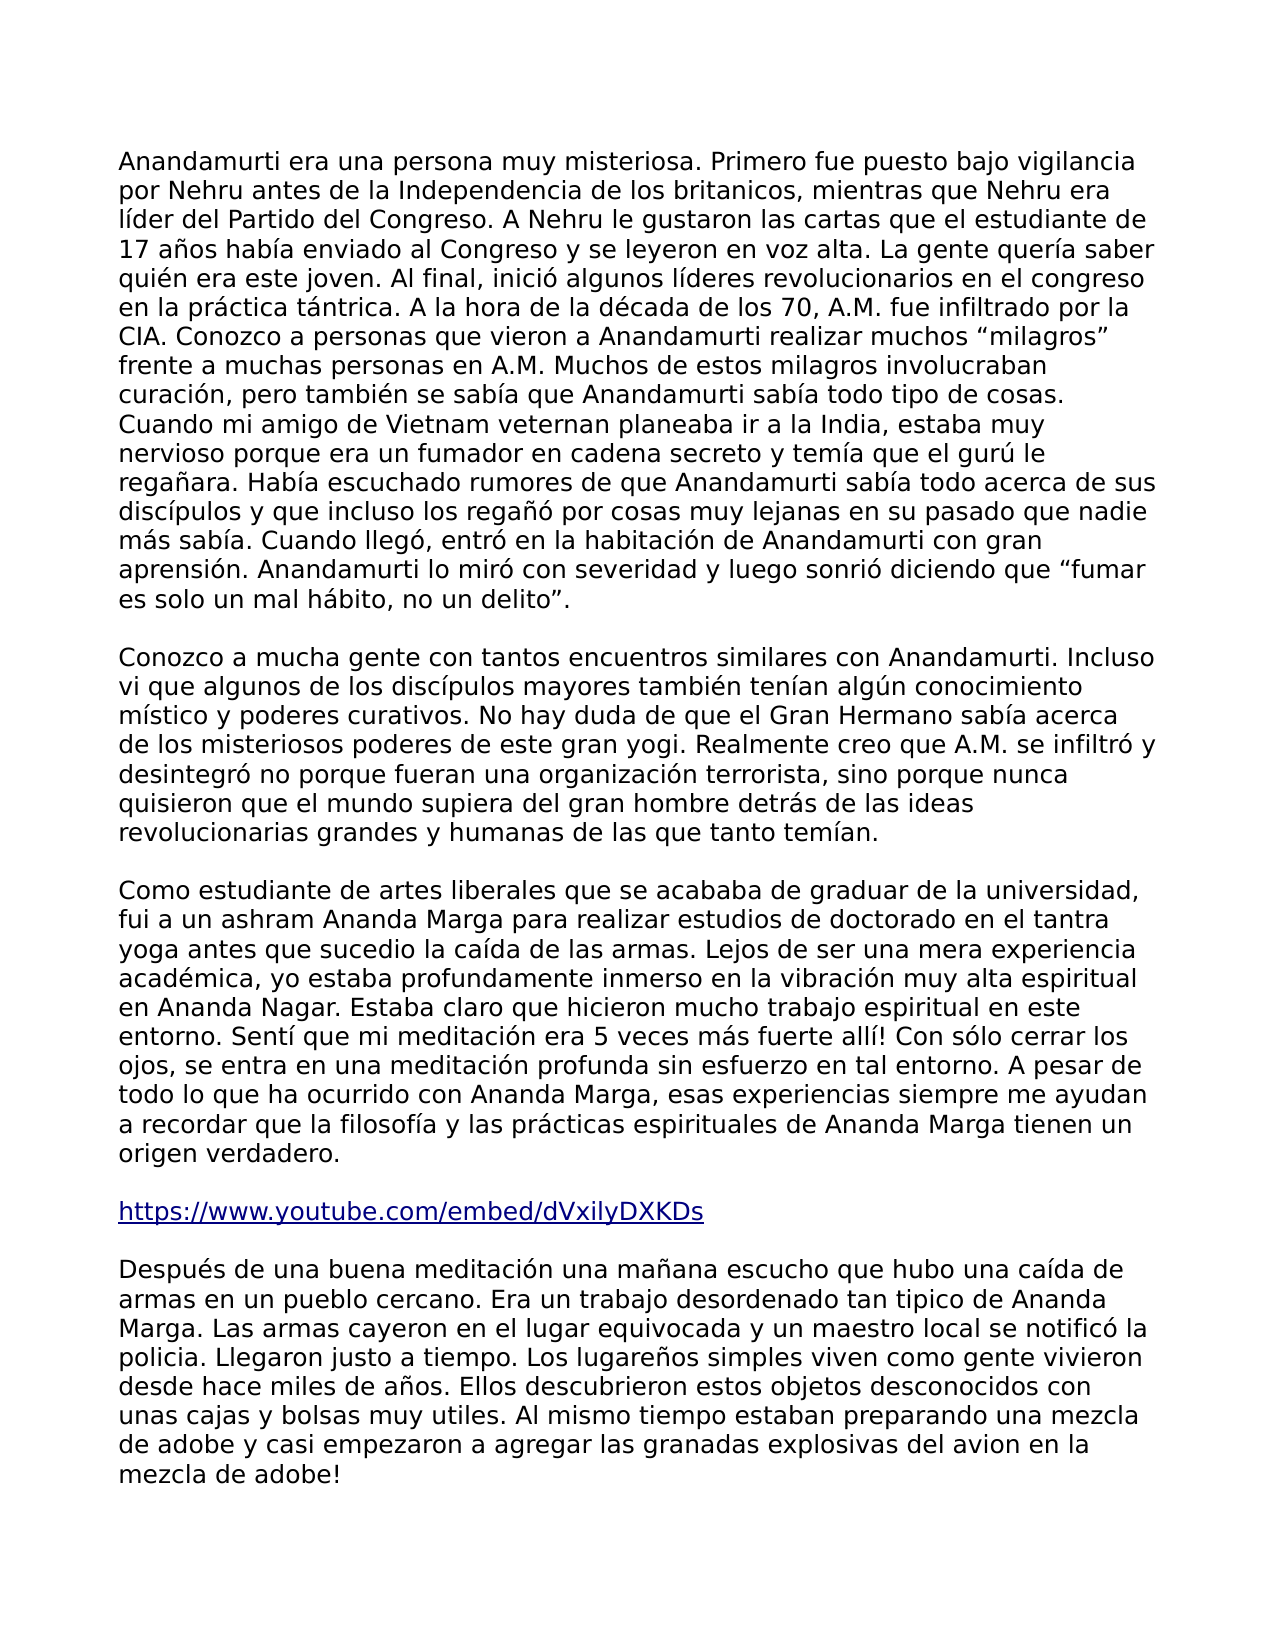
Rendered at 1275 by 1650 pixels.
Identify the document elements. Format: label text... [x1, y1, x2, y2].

text Anandamurti era una persona muy misteriosa. Primero fue puesto bajo vigilancia por Nehru antes de la Independencia de los britanicos, mientras que Nehru era líder del Partido del Congreso. A Nehru le gustaron las cartas que el estudiante de 17 años había enviado al Congreso y se leyeron en voz alta. La gente quería saber quién era este joven. Al final, inició algunos líderes revolucionarios en el congreso en la práctica tántrica. A la hora de la década de los 70, A.M. fue infiltrado por la CIA. Conozco a personas que vieron a Anandamurti realizar muchos “milagros” frente a muchas personas en A.M. Muchos de estos milagros involucraban curación, pero también se sabía que Anandamurti sabía todo tipo de cosas. Cuando mi amigo de Vietnam veternan planeaba ir a la India, estaba muy nervioso porque era un fumador en cadena secreto y temía que el gurú le regañara. Había escuchado rumores de que Anandamurti sabía todo acerca de sus discípulos y que incluso los regañó por cosas muy lejanas en su pasado que nadie más sabía. Cuando llegó, entró en la habitación de Anandamurti con gran aprensión. Anandamurti lo miró con severidad y luego sonrió diciendo que “fumar es solo un mal hábito, no un delito”. Conozco a mucha gente con tantos encuentros similares con Anandamurti. Incluso vi que algunos de los discípulos mayores también tenían algún conocimiento místico y poderes curativos. No hay duda de que el Gran Hermano sabía acerca de los misteriosos poderes de este gran yogi. Realmente creo que A.M. se infiltró y desintegró no porque fueran una organización terrorista, sino porque nunca quisieron que el mundo supiera del gran hombre detrás de las ideas revolucionarias grandes y humanas de las que tanto temían. Como estudiante de artes liberales que se acababa de graduar de la universidad, fui a un ashram Ananda Marga para realizar estudios de doctorado en el tantra yoga antes que sucedio la caída de las armas. Lejos de ser una mera experiencia académica, yo estaba profundamente inmerso en la vibración muy alta espiritual en Ananda Nagar. Estaba claro que hicieron mucho trabajo espiritual en este entorno. Sentí que mi meditación era 5 veces más fuerte allí! Con sólo cerrar los ojos, se entra en una meditación profunda sin esfuerzo en tal entorno. A pesar de todo lo que ha ocurrido con Ananda Marga, esas experiencias siempre me ayudan a recordar que la filosofía y las prácticas espirituales de Ananda Marga tienen un origen verdadero. https://www.youtube.com/embed/dVxilyDXKDs Después de una buena meditación una mañana escucho que hubo una caída de armas en un pueblo cercano. Era un trabajo desordenado tan tipico de Ananda Marga. Las armas cayeron en el lugar equivocada y un maestro local se notificó la policia. Llegaron justo a tiempo. Los lugareños simples viven como gente vivieron desde hace miles de años. Ellos descubrieron estos objetos desconocidos con unas cajas y bolsas muy utiles. Al mismo tiempo estaban preparando una mezcla de adobe y casi empezaron a agregar las granadas explosivas del avion en la mezcla de adobe! [118, 118, 1157, 1518]
